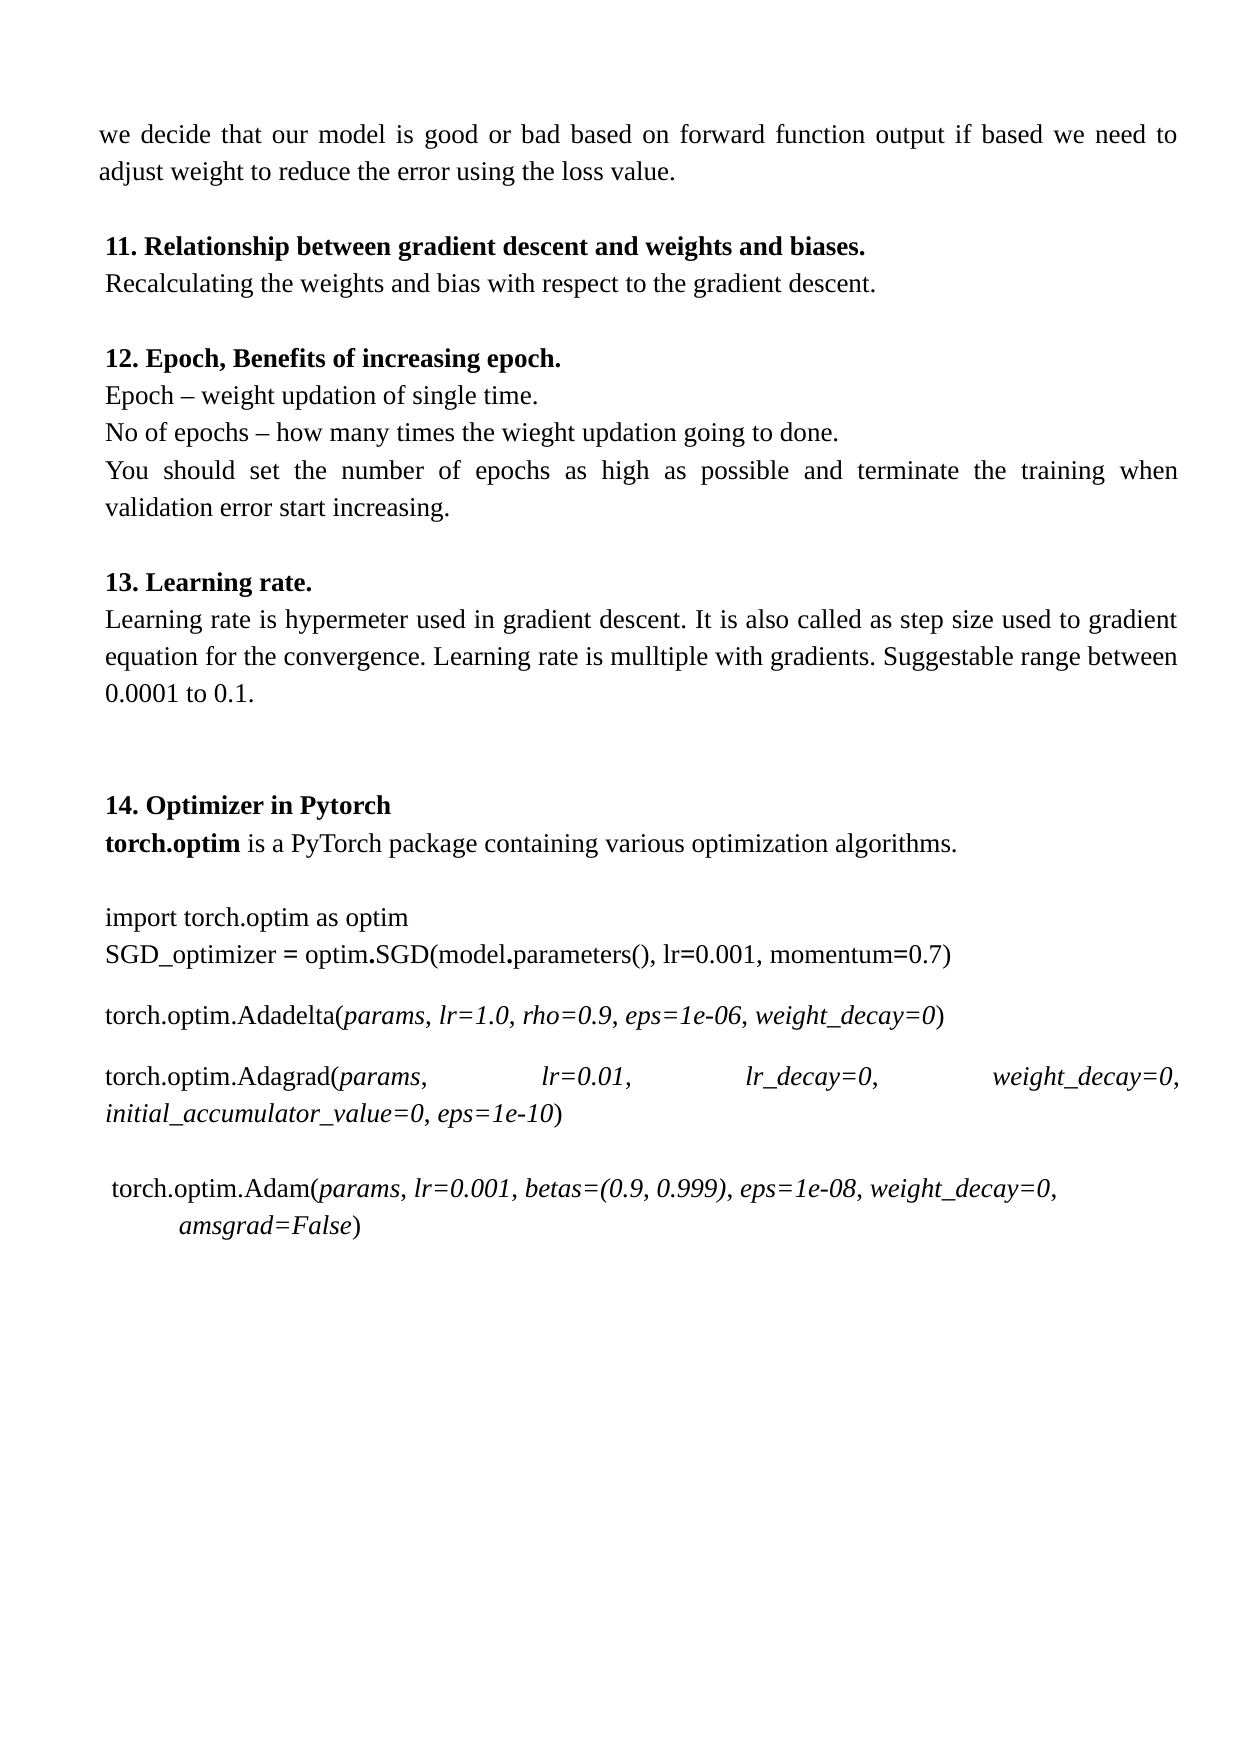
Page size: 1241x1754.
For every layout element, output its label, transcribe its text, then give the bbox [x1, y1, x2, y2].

list Learning rate is hypermeter used in gradient descent. It is also called as step size used to gradient equation for the convergence. Learning rate is mulltiple with gradients. Suggestable range between 0.0001 to 0.1. [69, 603, 1180, 709]
list 13. Learning rate. [69, 566, 1180, 597]
list torch.optim is a PyTorch package containing various optimization algorithms. [69, 827, 1180, 858]
list import torch.optim as optim [69, 901, 1180, 932]
text torch.optim.Adagrad(params, lr=0.01, lr_decay=0, weight_decay=0, initial_accumulator_value=0, eps=1e-10) [105, 1060, 1180, 1128]
list 12. Epoch, Benefits of increasing epoch. [69, 342, 1180, 373]
list 11. Relationship between gradient descent and weights and biases. [69, 230, 1180, 261]
list we decide that our model is good or bad based on forward function output if based we need to adjust weight to reduce the error using the loss value. [63, 118, 1180, 187]
list You should set the number of epochs as high as possible and terminate the training when validation error start increasing. [69, 454, 1180, 522]
list 14. Optimizer in Pytorch [69, 789, 1180, 821]
list Epoch – weight updation of single time. [69, 379, 1180, 410]
list Recalculating the weights and bias with respect to the gradient descent. [69, 267, 1180, 298]
text torch.optim.Adam(params, lr=0.001, betas=(0.9, 0.999), eps=1e-08, weight_decay=0, amsgrad=False) [105, 1172, 1180, 1240]
text torch.optim.Adadelta(params, lr=1.0, rho=0.9, eps=1e-06, weight_decay=0) [105, 999, 1180, 1030]
list No of epochs – how many times the wieght updation going to done. [69, 416, 1180, 448]
text SGD_optimizer = optim.SGD(model.parameters(), lr=0.001, momentum=0.7) [105, 938, 1180, 970]
